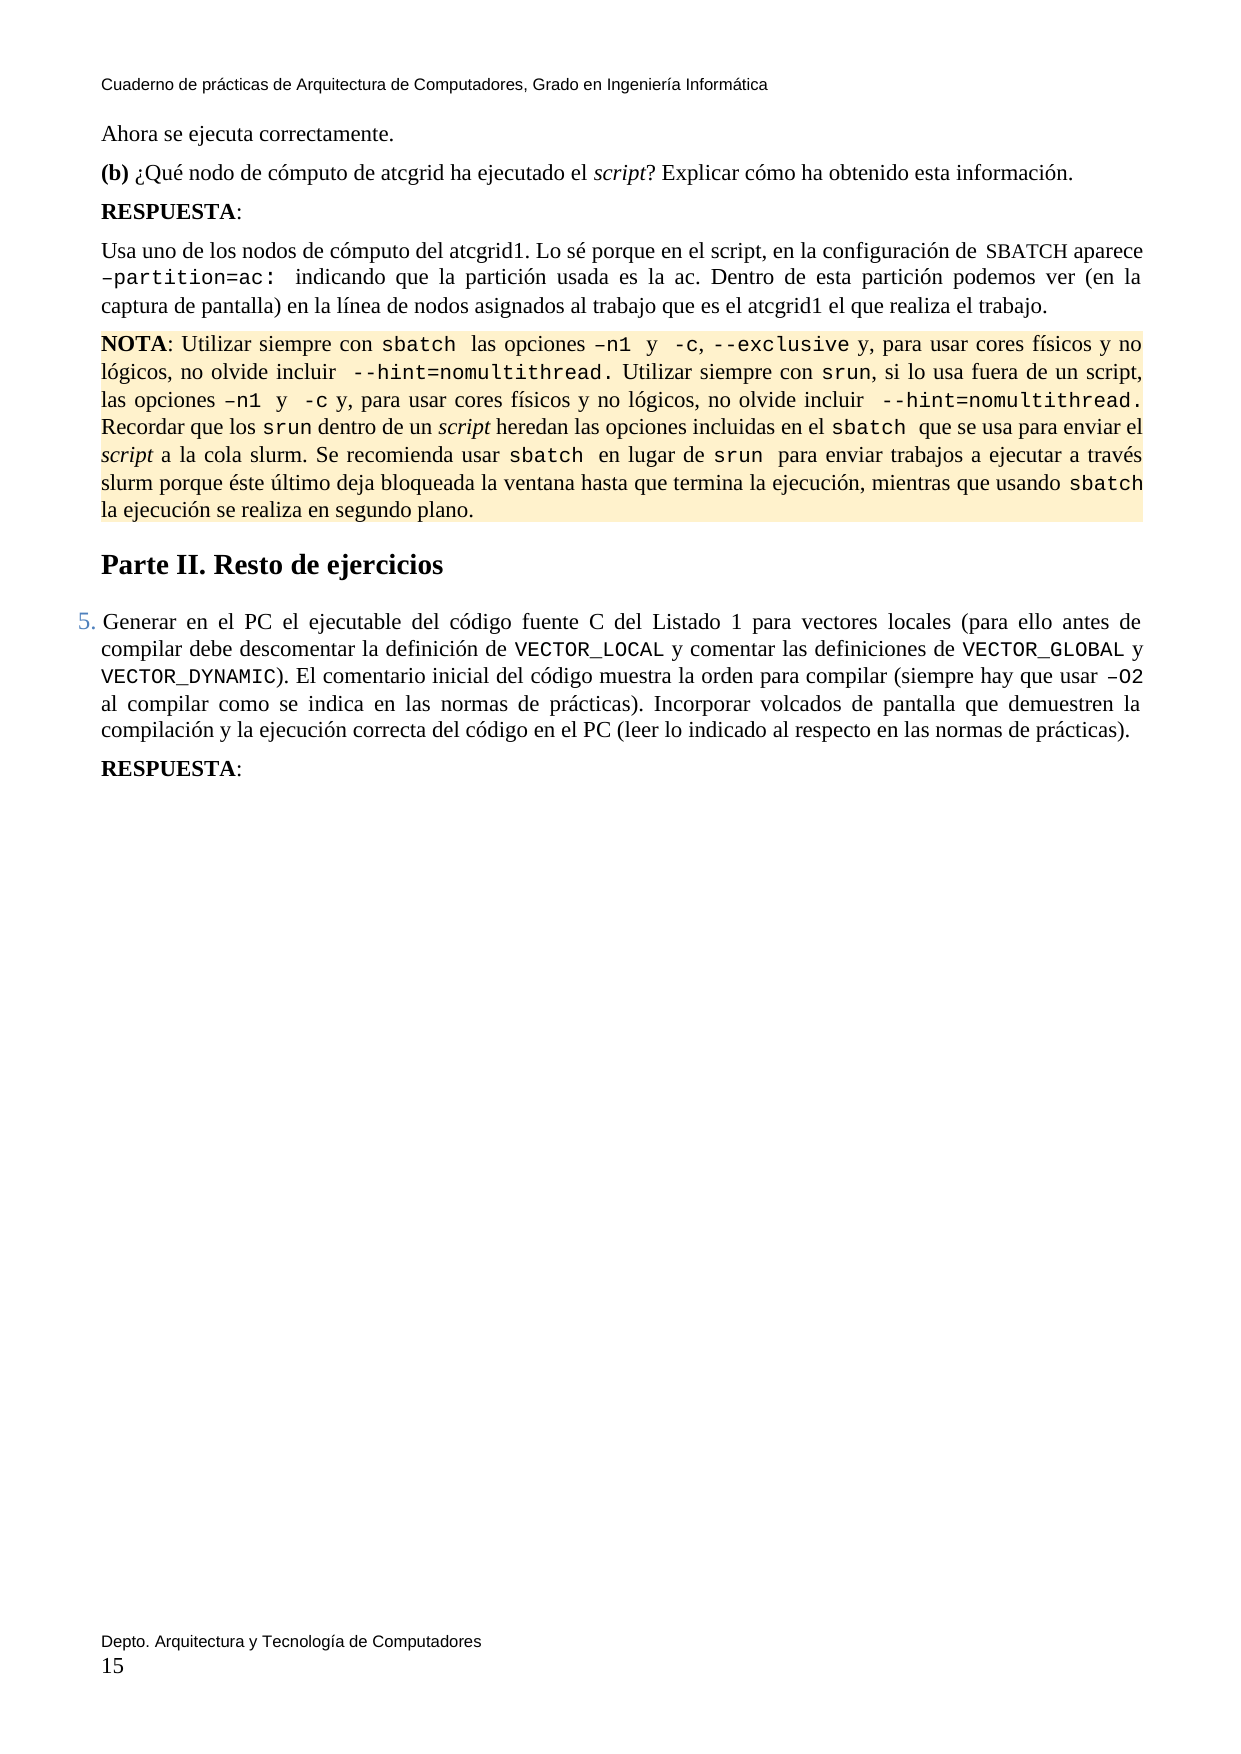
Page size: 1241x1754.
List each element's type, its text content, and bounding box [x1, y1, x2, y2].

list RESPUESTA: [101, 198, 1143, 224]
text (b) ¿Qué nodo de cómputo de atcgrid ha ejecutado el script? Explicar cómo ha obtenido esta información. [101, 159, 1143, 186]
list Usa uno de los nodos de cómputo del atcgrid1. Lo sé porque en el script, en la configuración de SBATCH aparece –partition=ac: indicando que la partición usada es la ac. Dentro de esta partición podemos ver (en la captura de pantalla) en la línea de nodos asignados al trabajo que es el atcgrid1 el que realiza el trabajo. [101, 237, 1143, 318]
list NOTA: Utilizar siempre con sbatch las opciones –n1 y -c, --exclusive y, para usar cores físicos y no lógicos, no olvide incluir --hint=nomultithread. Utilizar siempre con srun, si lo usa fuera de un script, las opciones –n1 y -c y, para usar cores físicos y no lógicos, no olvide incluir --hint=nomultithread. Recordar que los srun dentro de un script heredan las opciones incluidas en el sbatch que se usa para enviar el script a la cola slurm. Se recomienda usar sbatch en lugar de srun para enviar trabajos a ejecutar a través slurm porque éste último deja bloqueada la ventana hasta que termina la ejecución, mientras que usando sbatch la ejecución se realiza en segundo plano. [101, 331, 1143, 522]
text Ahora se ejecuta correctamente. [101, 121, 1143, 147]
list RESPUESTA: [101, 755, 1143, 782]
subtitle Parte II. Resto de ejercicios [101, 547, 1143, 581]
list Generar en el PC el ejecutable del código fuente C del Listado 1 para vectores locales (para ello antes de compilar debe descomentar la definición de VECTOR_LOCAL y comentar las definiciones de VECTOR_GLOBAL y VECTOR_DYNAMIC). El comentario inicial del código muestra la orden para compilar (siempre hay que usar –O2 al compilar como se indica en las normas de prácticas). Incorporar volcados de pantalla que demuestren la compilación y la ejecución correcta del código en el PC (leer lo indicado al respecto en las normas de prácticas). [71, 606, 1143, 743]
